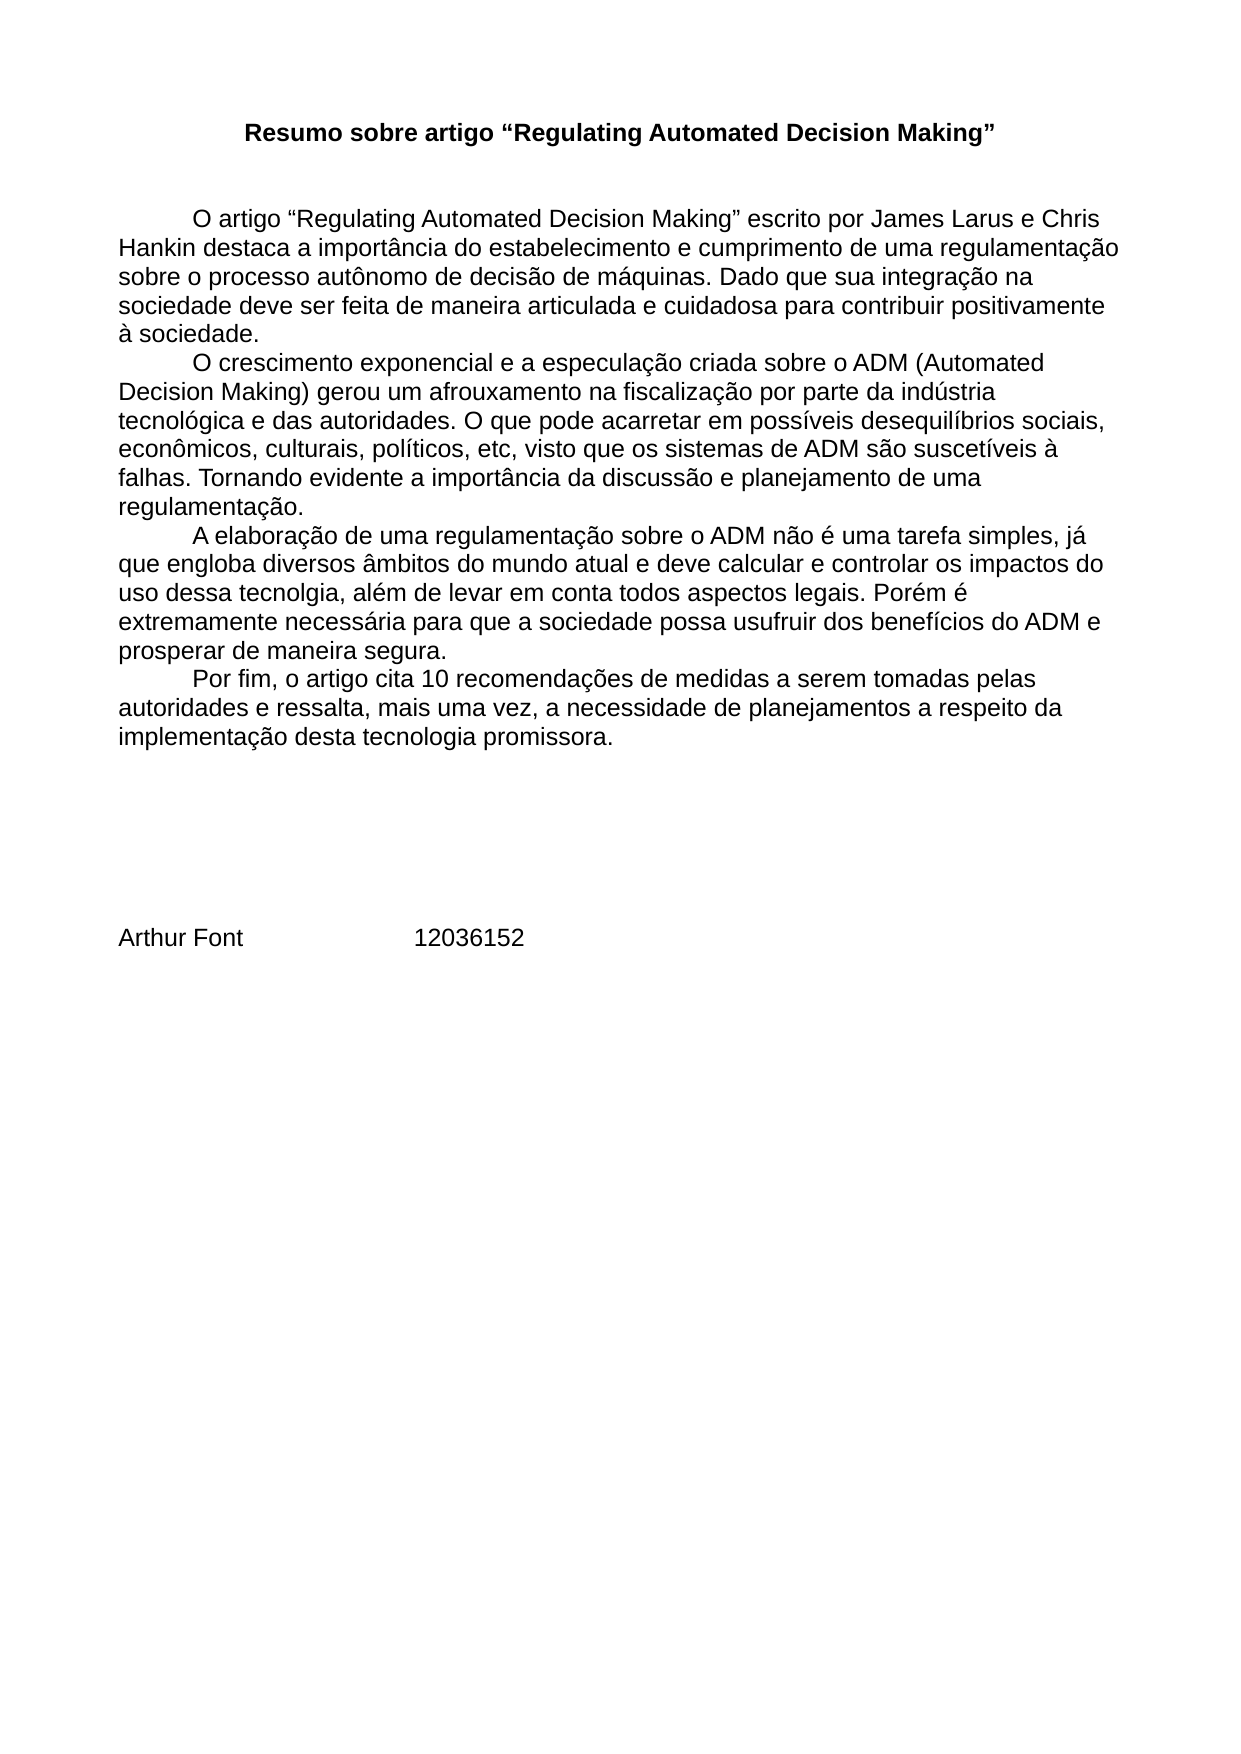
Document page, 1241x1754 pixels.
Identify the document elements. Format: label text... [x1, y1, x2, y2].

text Por fim, o artigo cita 10 recomendações de medidas a serem tomadas pelas autoridades e ressalta, mais uma vez, a necessidade de planejamentos a respeito da implementação desta tecnologia promissora. [118, 664, 1122, 751]
text A elaboração de uma regulamentação sobre o ADM não é uma tarefa simples, já que engloba diversos âmbitos do mundo atual e deve calcular e controlar os impactos do uso dessa tecnolgia, além de levar em conta todos aspectos legais. Porém é extremamente necessária para que a sociedade possa usufruir dos benefícios do ADM e prosperar de maneira segura. [118, 521, 1122, 664]
text Arthur Font 12036152 [118, 923, 1122, 952]
text Resumo sobre artigo “Regulating Automated Decision Making” [118, 118, 1122, 147]
text O artigo “Regulating Automated Decision Making” escrito por James Larus e Chris Hankin destaca a importância do estabelecimento e cumprimento de uma regulamentação sobre o processo autônomo de decisão de máquinas. Dado que sua integração na sociedade deve ser feita de maneira articulada e cuidadosa para contribuir positivamente à sociedade. [118, 204, 1122, 348]
text O crescimento exponencial e a especulação criada sobre o ADM (Automated Decision Making) gerou um afrouxamento na fiscalização por parte da indústria tecnológica e das autoridades. O que pode acarretar em possíveis desequilíbrios sociais, econômicos, culturais, políticos, etc, visto que os sistemas de ADM são suscetíveis à falhas. Tornando evidente a importância da discussão e planejamento de uma regulamentação. [118, 348, 1122, 521]
